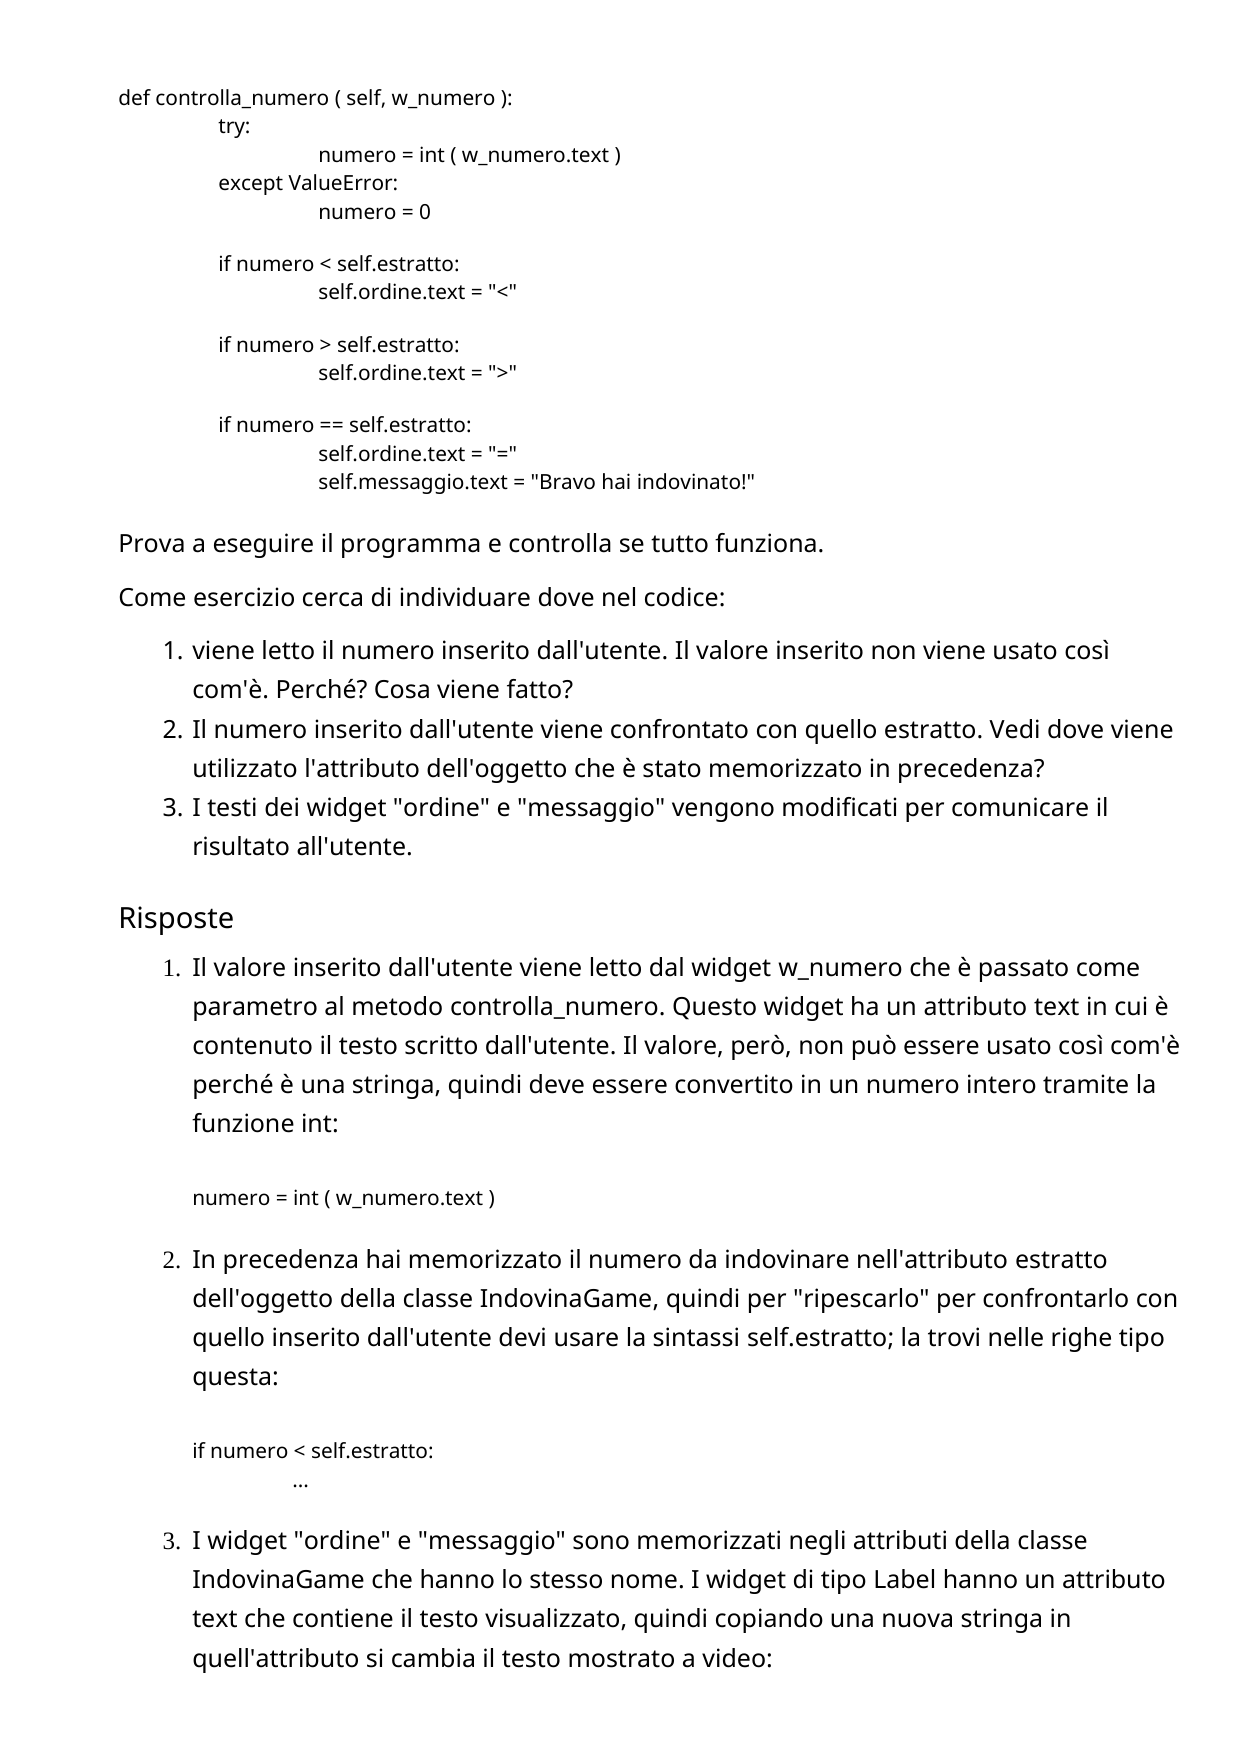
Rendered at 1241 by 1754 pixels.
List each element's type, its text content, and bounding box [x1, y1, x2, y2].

text def controlla_numero ( self, w_numero ): [118, 83, 1181, 111]
subtitle Risposte [118, 897, 1181, 937]
text self.ordine.text = "<" [118, 277, 1181, 306]
text if numero > self.estratto: [118, 330, 1181, 358]
text Prova a eseguire il programma e controlla se tutto funziona. [118, 526, 1181, 559]
list Il numero inserito dall'utente viene confrontato con quello estratto. Vedi dove viene utilizzato l'attributo dell'oggetto che è stato memorizzato in precedenza? [162, 711, 1181, 784]
text try: [118, 111, 1181, 140]
list Il valore inserito dall'utente viene letto dal widget w_numero che è passato come parametro al metodo controlla_numero. Questo widget ha un attributo text in cui è contenuto il testo scritto dall'utente. Il valore, però, non può essere usato così com'è perché è una stringa, quindi deve essere convertito in un numero intero tramite la funzione int: [162, 949, 1181, 1140]
list I testi dei widget "ordine" e "messaggio" vengono modificati per comunicare il risultato all'utente. [162, 790, 1181, 863]
text self.ordine.text = "=" [118, 439, 1181, 467]
text if numero == self.estratto: [118, 410, 1181, 439]
text numero = int ( w_numero.text ) [118, 140, 1181, 168]
list In precedenza hai memorizzato il numero da indovinare nell'attributo estratto dell'oggetto della classe IndovinaGame, quindi per "ripescarlo" per confrontarlo con quello inserito dall'utente devi usare la sintassi self.estratto; la trovi nelle righe tipo questa: [162, 1241, 1181, 1393]
list I widget "ordine" e "messaggio" sono memorizzati negli attributi della classe IndovinaGame che hanno lo stesso nome. I widget di tipo Label hanno un attributo text che contiene il testo visualizzato, quindi copiando una nuova stringa in quell'attributo si cambia il testo mostrato a video: [162, 1523, 1181, 1674]
text self.ordine.text = ">" [118, 358, 1181, 387]
list ... [162, 1465, 1181, 1493]
list numero = int ( w_numero.text ) [162, 1183, 1181, 1212]
text self.messaggio.text = "Bravo hai indovinato!" [118, 467, 1181, 496]
text except ValueError: [118, 168, 1181, 197]
text if numero < self.estratto: [118, 249, 1181, 277]
text numero = 0 [118, 197, 1181, 225]
text Come esercizio cerca di individuare dove nel codice: [118, 579, 1181, 613]
list viene letto il numero inserito dall'utente. Il valore inserito non viene usato così com'è. Perché? Cosa viene fatto? [162, 633, 1181, 706]
list if numero < self.estratto: [162, 1436, 1181, 1465]
